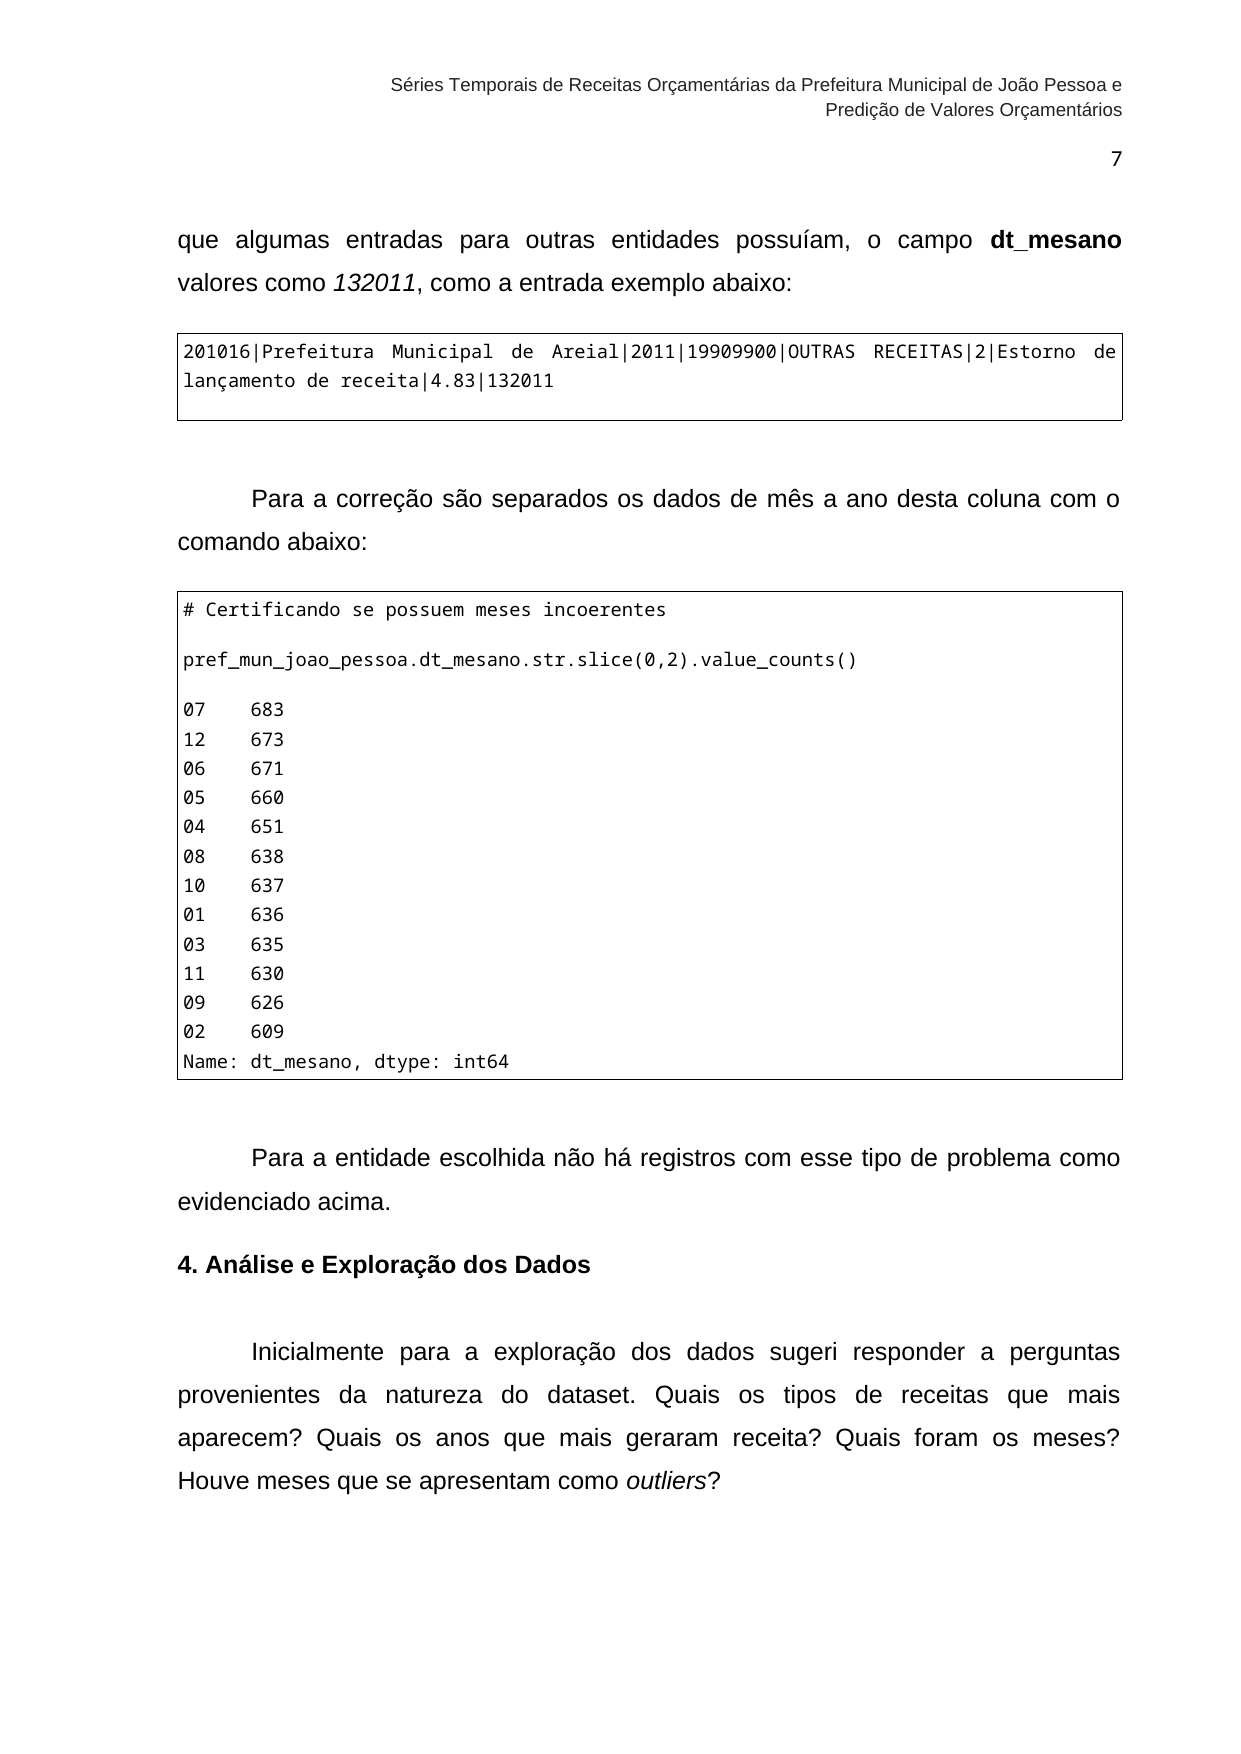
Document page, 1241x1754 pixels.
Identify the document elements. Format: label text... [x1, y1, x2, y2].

table_header # Certificando se possuem meses incoerentes pref_mun_joao_pessoa.dt_mesano.str.slice(0,2).value_counts() 07 683 12 673 06 671 05 660 04 651 08 638 10 637 01 636 03 635 11 630 09 626 02 609 Name: dt_mesano, dtype: int64 [178, 592, 1122, 1079]
table_header 201016|Prefeitura Municipal de Areial|2011|19909900|OUTRAS RECEITAS|2|Estorno de lançamento de receita|4.83|132011 [178, 334, 1122, 419]
text Para a entidade escolhida não há registros com esse tipo de problema como evidenciado acima. [177, 1143, 1122, 1215]
text Inicialmente para a exploração dos dados sugeri responder a perguntas provenientes da natureza do dataset. Quais os tipos de receitas que mais aparecem? Quais os anos que mais geraram receita? Quais foram os meses? Houve meses que se apresentam como outliers? [177, 1337, 1122, 1495]
text que algumas entradas para outras entidades possuíam, o campo dt_mesano valores como 132011, como a entrada exemplo abaixo: [177, 225, 1122, 297]
text Para a correção são separados os dados de mês a ano desta coluna com o comando abaixo: [177, 484, 1122, 556]
subtitle 4. Análise e Exploração dos Dados [177, 1250, 1122, 1279]
